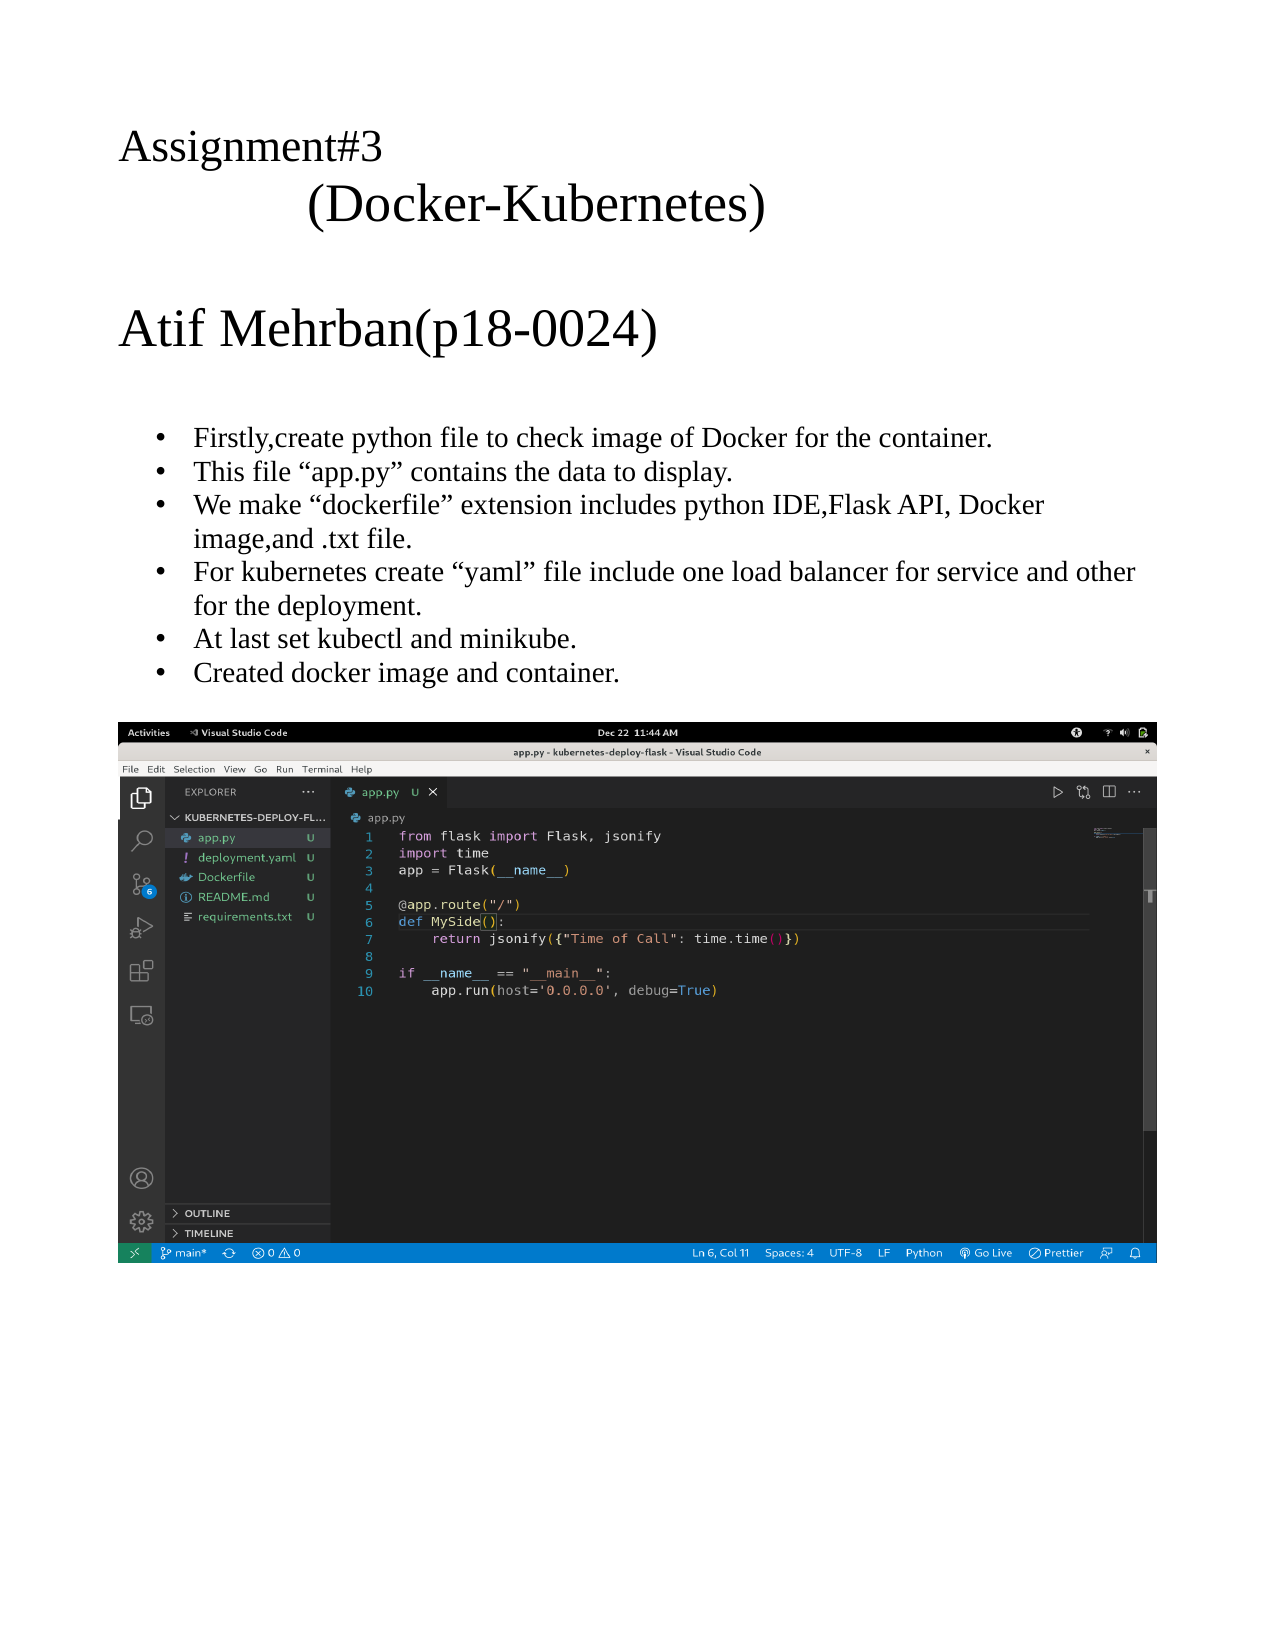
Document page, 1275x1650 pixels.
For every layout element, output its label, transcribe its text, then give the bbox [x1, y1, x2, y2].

text Atif Mehrban(p18-0024) [118, 295, 1157, 358]
list This file “app.py” contains the data to display. [156, 454, 1157, 487]
picture [118, 722, 1157, 1263]
list We make “dockerfile” extension includes python IDE,Flask API, Docker image,and .txt file. [156, 487, 1157, 554]
text Assignment#3 [118, 118, 1157, 171]
list Firstly,create python file to check image of Docker for the container. [156, 420, 1157, 454]
list At last set kubectl and minikube. [156, 622, 1157, 655]
list For kubernetes create “yaml” file include one load balancer for service and other for the deployment. [156, 554, 1157, 622]
list Created docker image and container. [156, 655, 1157, 689]
text (Docker-Kubernetes) [118, 171, 1157, 233]
